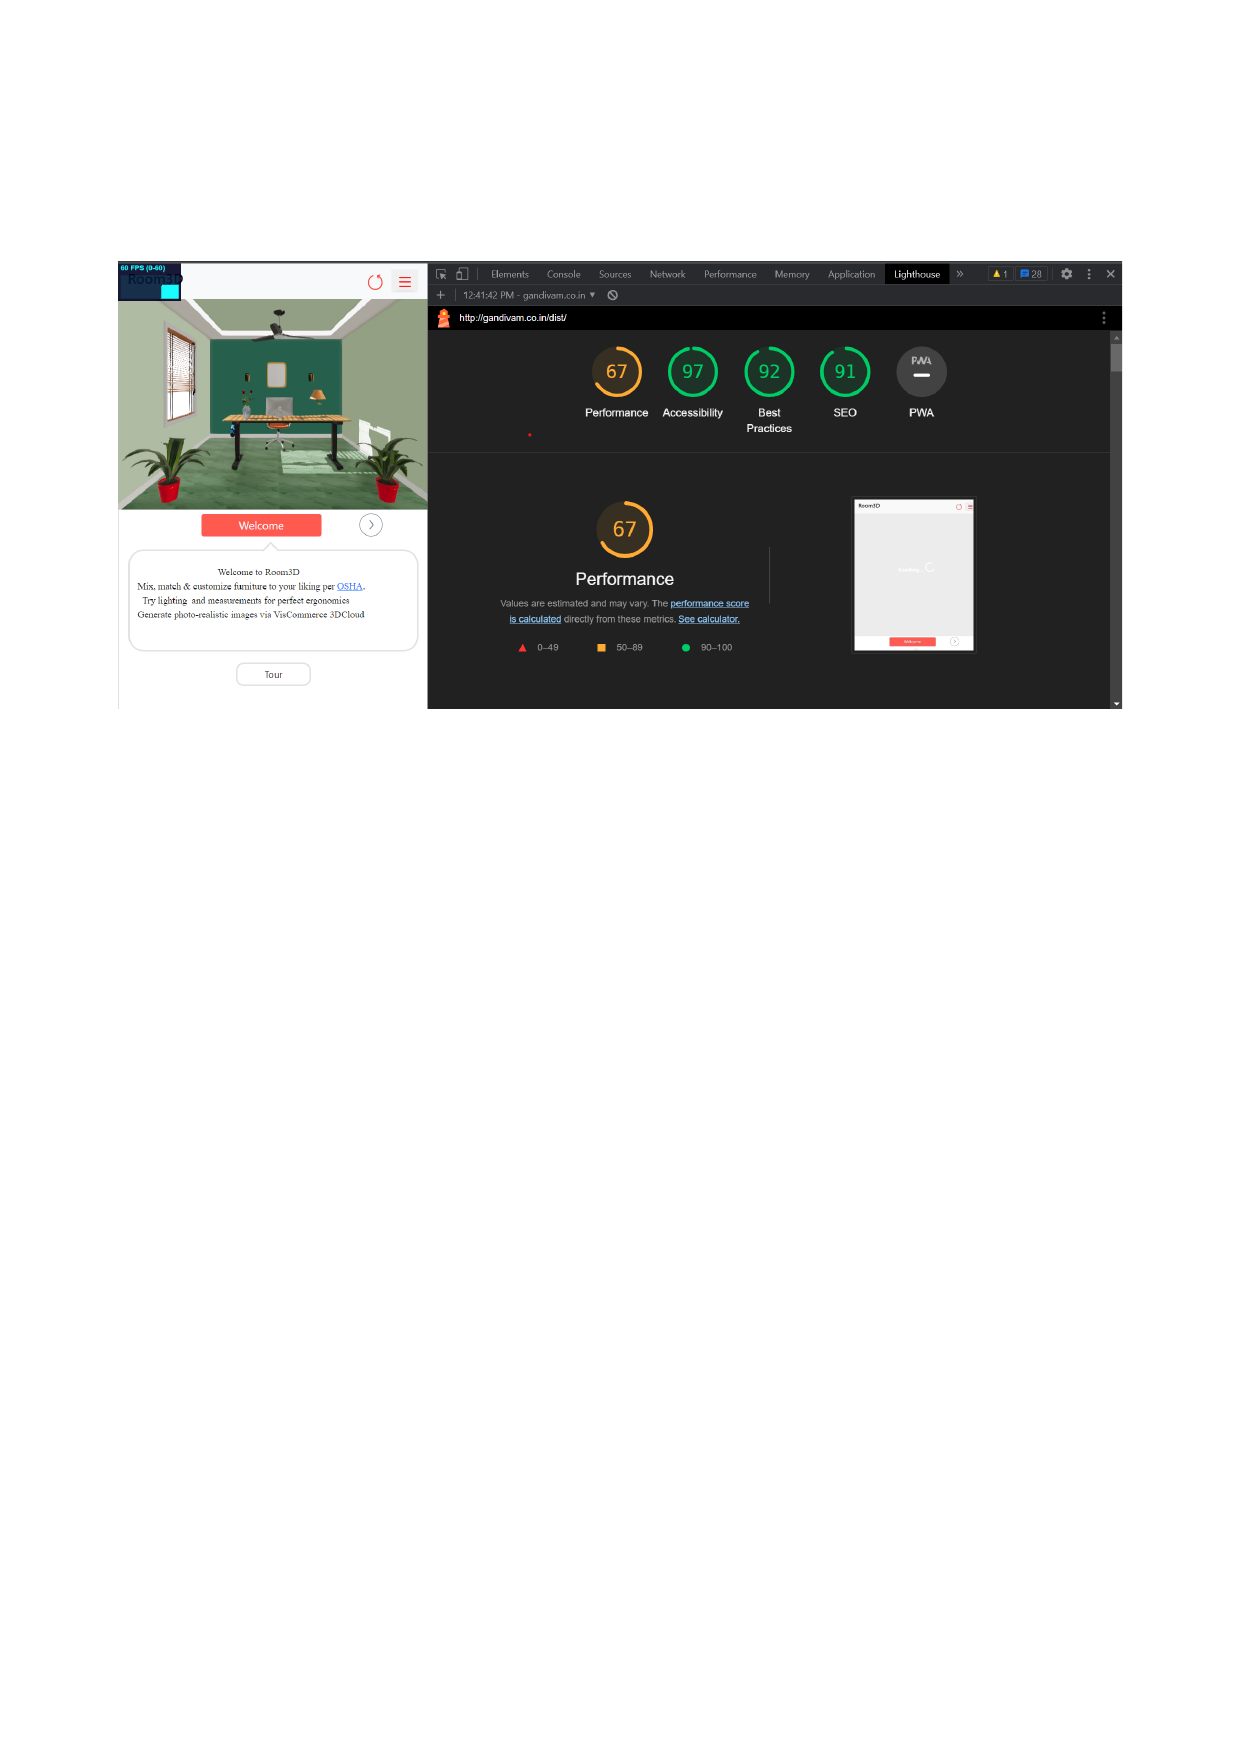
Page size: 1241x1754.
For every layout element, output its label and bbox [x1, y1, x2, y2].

picture [118, 261, 1123, 709]
